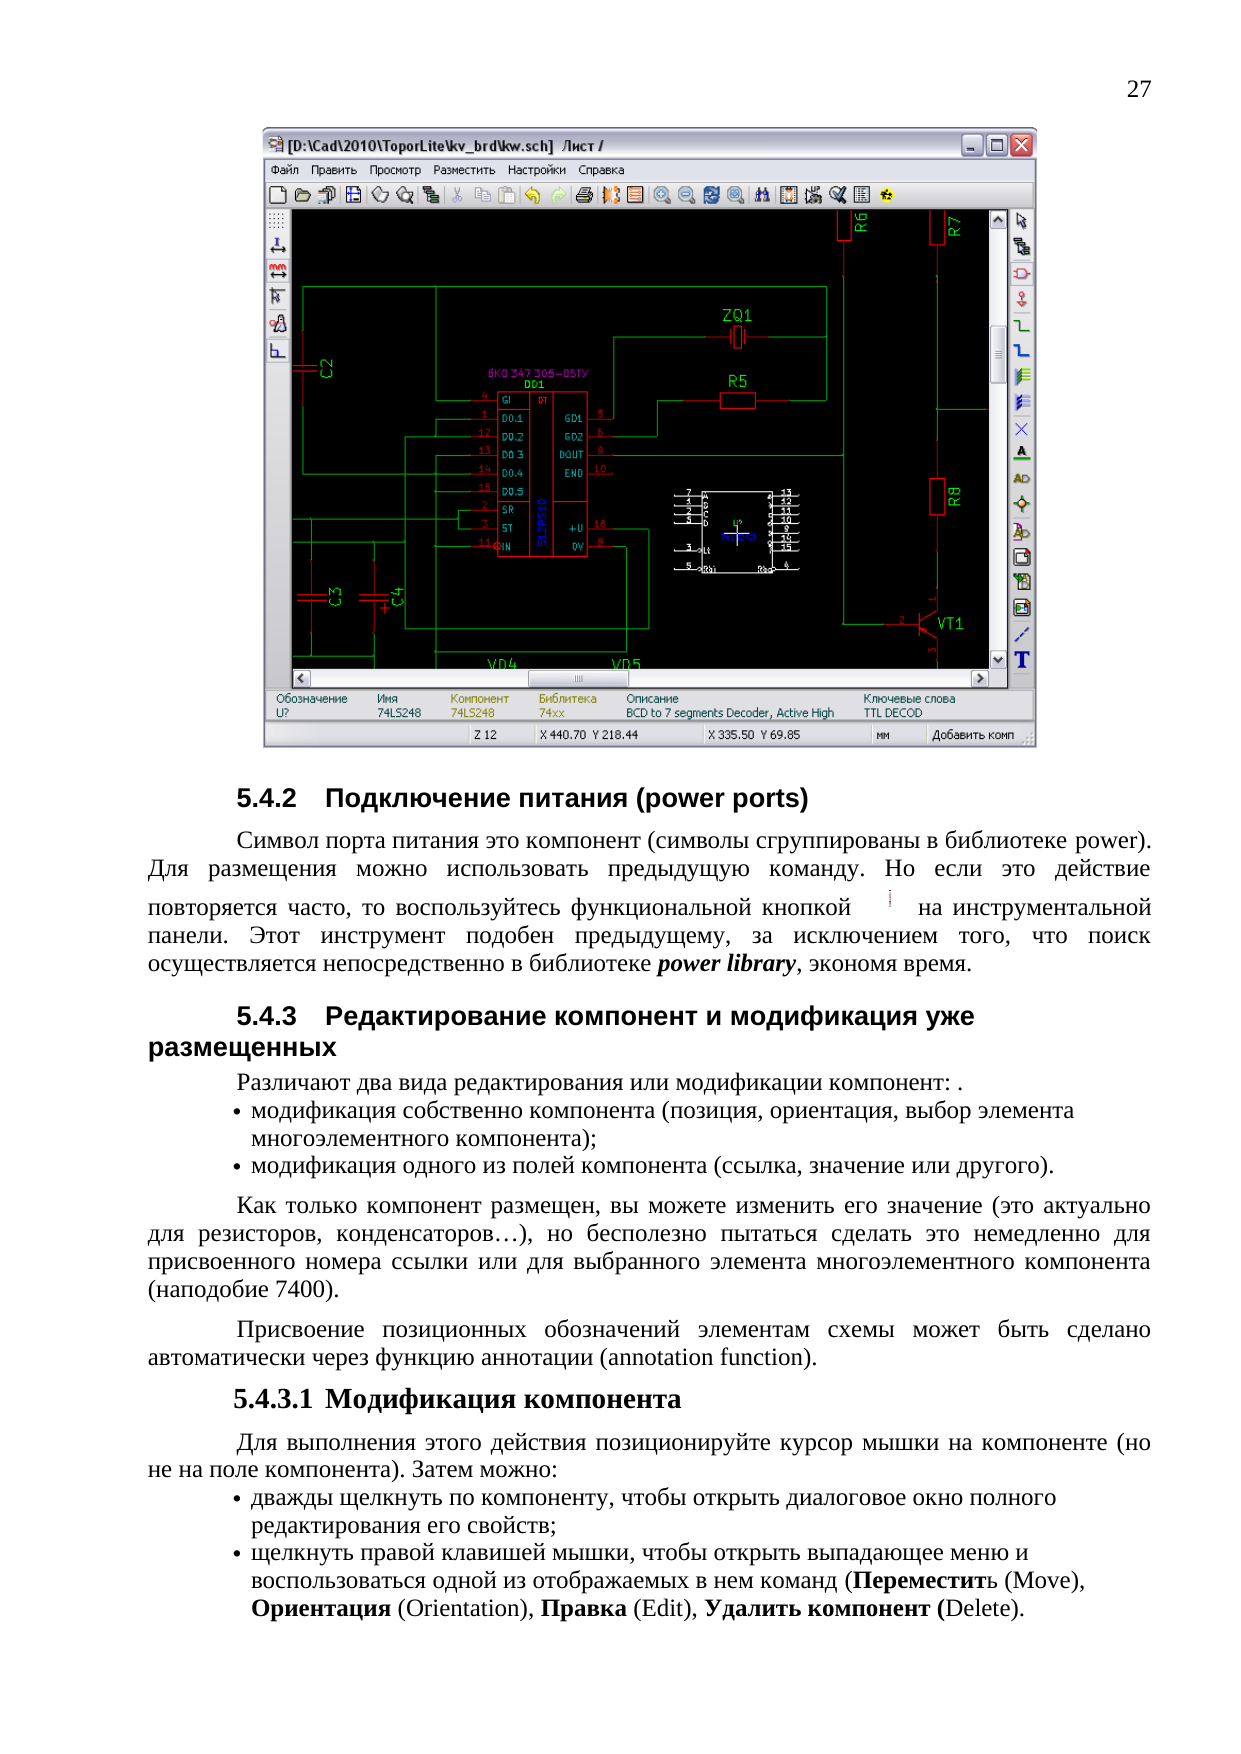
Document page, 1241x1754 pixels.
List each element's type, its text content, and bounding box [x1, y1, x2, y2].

list модификация собственно компонента (позиция, ориентация, выбор элемента многоэлементного компонента); [234, 1096, 1152, 1151]
subtitle Редактирование компонент и модификация уже размещенных [148, 1001, 1152, 1062]
text Символ порта питания это компонент (символы сгруппированы в библиотеке power). Для размещения можно использовать предыдущую команду. Но если это действие повторяется часто, то воспользуйтесь функциональной кнопкой на инструментальной панели. Этот инструмент подобен предыдущему, за исключением того, что поиск осуществляется непосредственно в библиотеке power library, экономя время. [148, 826, 1152, 976]
list дважды щелкнуть по компоненту, чтобы открыть диалоговое окно полного редактирования его свойств; [234, 1483, 1152, 1538]
subtitle Подключение питания (power ports) [148, 783, 1152, 813]
picture [262, 127, 1038, 749]
text Как только компонент размещен, вы можете изменить его значение (это актуально для резисторов, конденсаторов…), но бесполезно пытаться сделать это немедленно для присвоенного номера ссылки или для выбранного элемента многоэлементного компонента (наподобие 7400). [148, 1192, 1152, 1302]
list щелкнуть правой клавишей мышки, чтобы открыть выпадающее меню и воспользоваться одной из отображаемых в нем команд (Переместить (Move), Ориентация (Orientation), Правка (Edit), Удалить компонент (Delete). [234, 1538, 1152, 1622]
text Присвоение позиционных обозначений элементам схемы может быть сделано автоматически через функцию аннотации (annotation function). [148, 1315, 1152, 1370]
text Для выполнения этого действия позиционируйте курсор мышки на компоненте (но не на поле компонента). Затем можно: [148, 1428, 1152, 1483]
text Различают два вида редактирования или модификации компонент: . [148, 1068, 1152, 1096]
list модификация одного из полей компонента (ссылка, значение или другого). [234, 1151, 1152, 1179]
subtitle Модификация компонента [233, 1383, 1152, 1415]
picture [888, 890, 892, 907]
